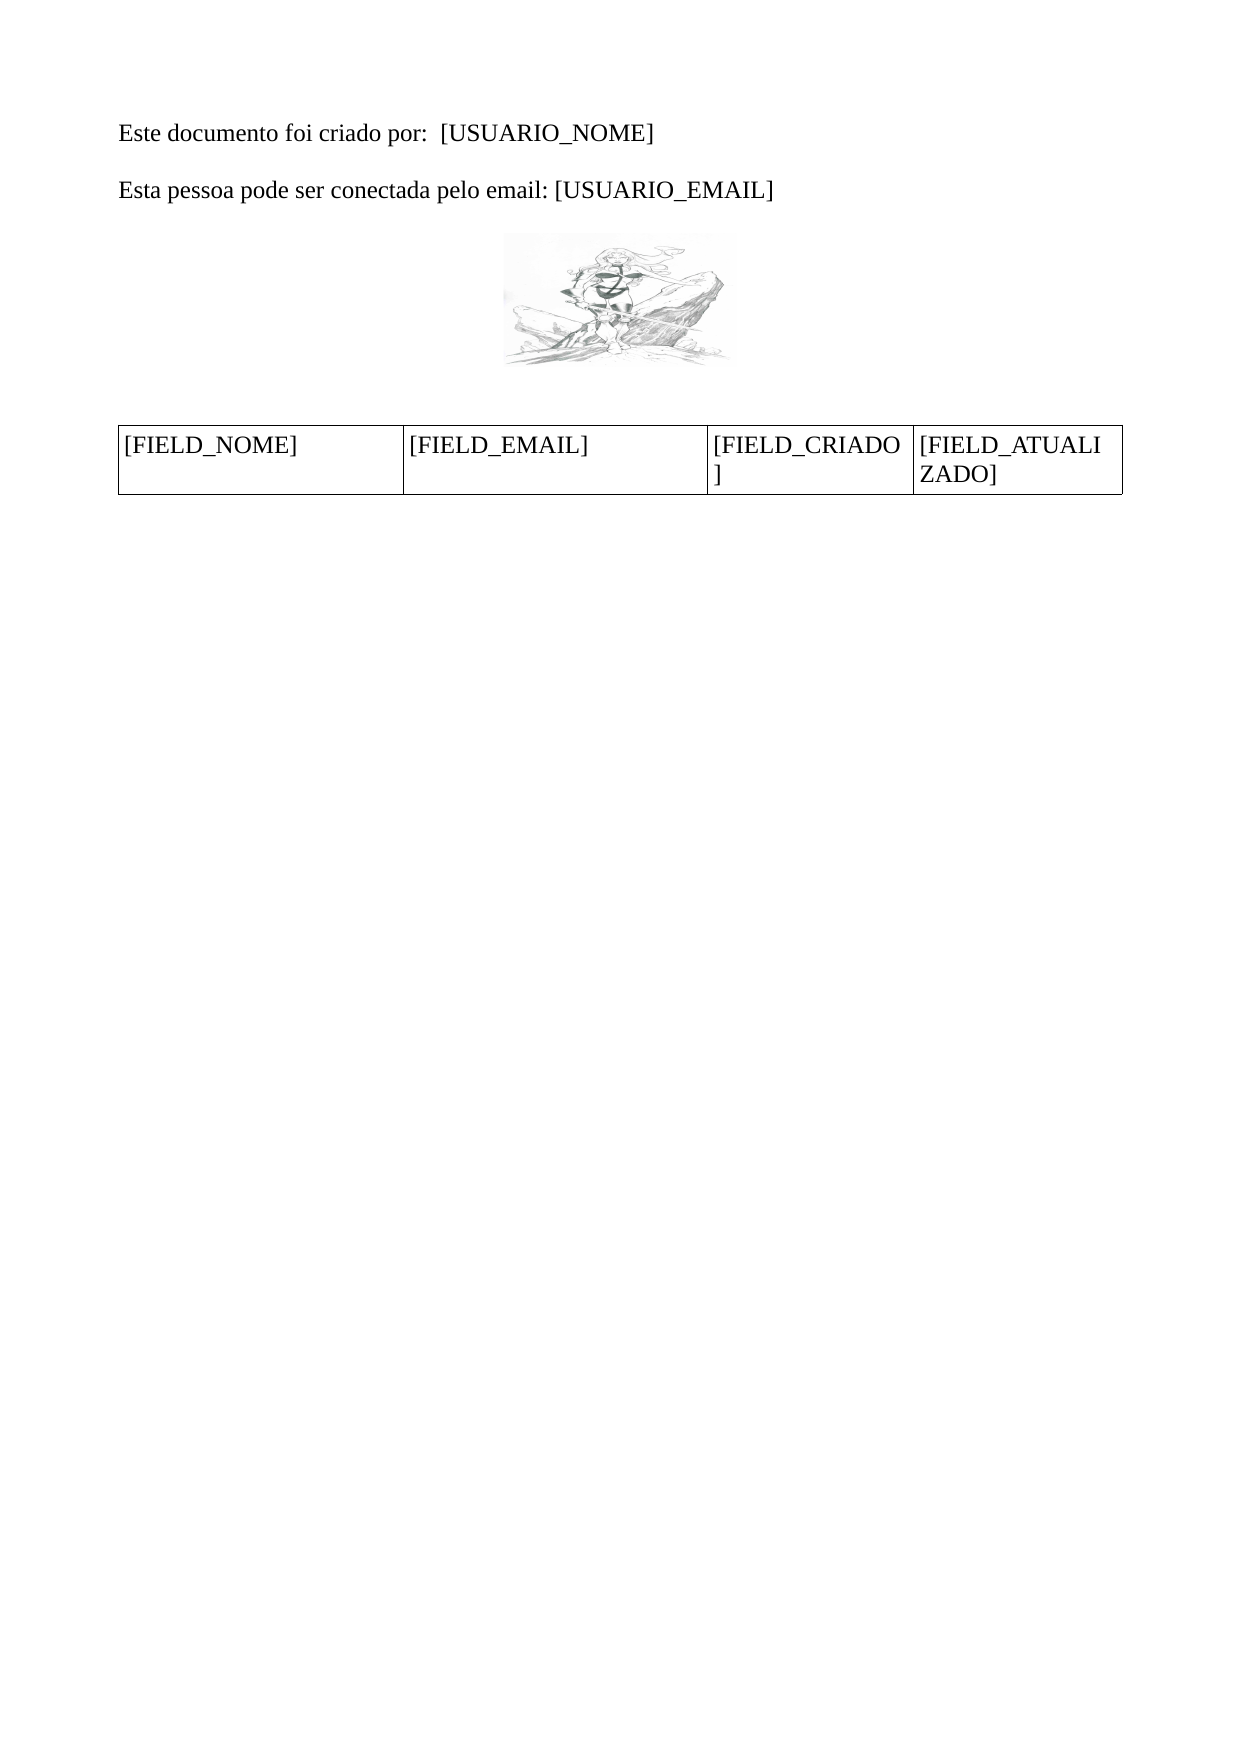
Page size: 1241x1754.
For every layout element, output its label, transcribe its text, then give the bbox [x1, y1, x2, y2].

text Esta pessoa pode ser conectada pelo email: [USUARIO_EMAIL] [118, 176, 1122, 204]
table_header [FIELD_EMAIL] [404, 426, 707, 494]
text Este documento foi criado por: [USUARIO_NOME] [118, 118, 1122, 147]
picture [503, 233, 737, 367]
table_header [FIELD_NOME] [119, 426, 403, 494]
table_header [FIELD_CRIADO] [708, 426, 913, 494]
table_header [FIELD_ATUALIZADO] [914, 426, 1122, 494]
